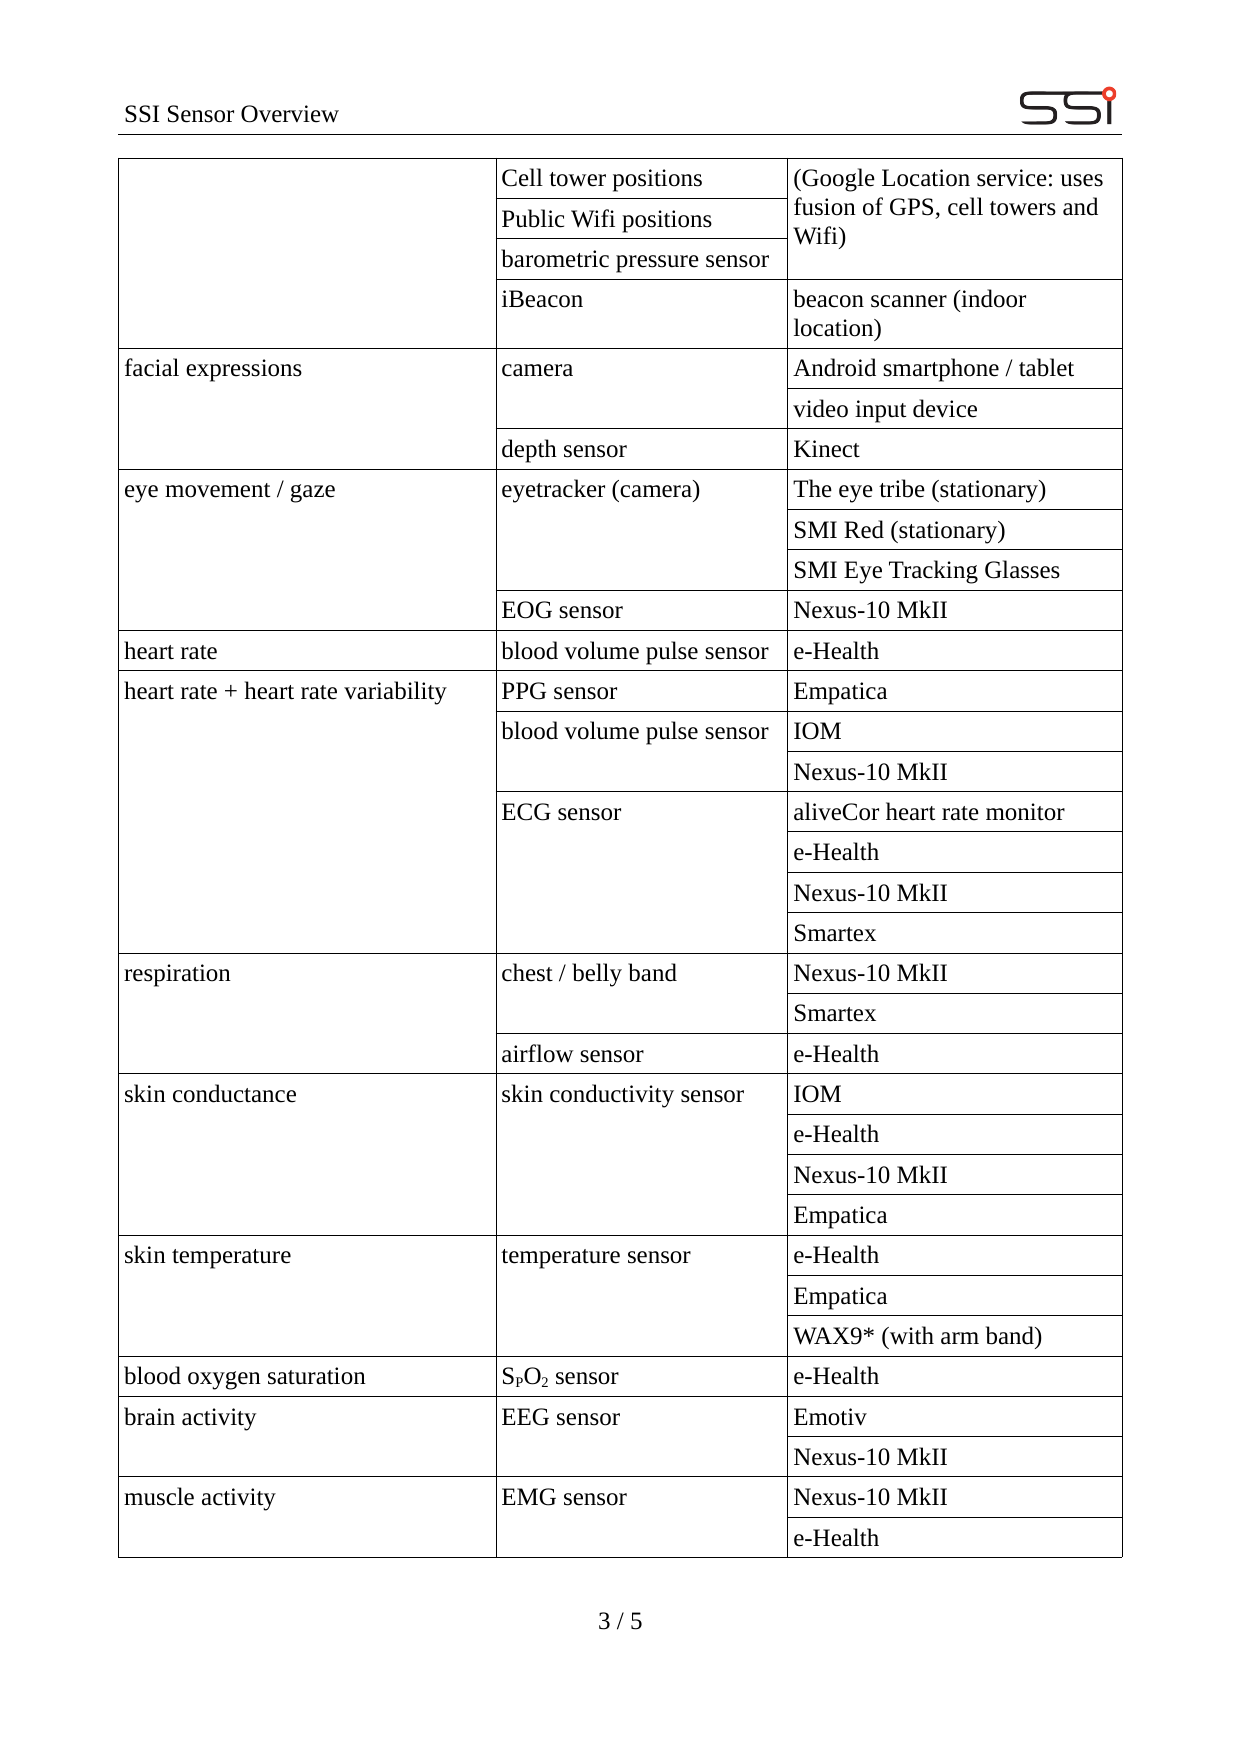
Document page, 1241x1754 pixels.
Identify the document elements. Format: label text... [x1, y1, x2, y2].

table_cell ECG sensor [497, 792, 787, 952]
table_cell Nexus-10 MkII [788, 591, 1122, 630]
table_cell temperature sensor [497, 1236, 787, 1356]
table_cell e-Health [788, 1357, 1122, 1396]
table_cell Cell tower positions [497, 159, 787, 198]
table_cell Emotiv [788, 1397, 1122, 1436]
table_cell blood oxygen saturation [119, 1357, 496, 1396]
table_cell muscle activity [119, 1477, 496, 1557]
table_cell Smartex [788, 913, 1122, 952]
table_cell e-Health [788, 1115, 1122, 1154]
table_cell IOM [788, 1074, 1122, 1114]
table_cell Android smartphone / tablet [788, 349, 1122, 388]
table_cell SMI Eye Tracking Glasses [788, 550, 1122, 589]
table_cell PPG sensor [497, 671, 787, 711]
table_cell iBeacon [497, 280, 787, 348]
table_cell SMI Red (stationary) [788, 510, 1122, 549]
table_cell WAX9* (with arm band) [788, 1316, 1122, 1356]
table_cell chest / belly band [497, 954, 787, 1033]
table_cell EMG sensor [497, 1477, 787, 1557]
table_cell skin conductance [119, 1074, 496, 1234]
table_cell e-Health [788, 631, 1122, 670]
table_cell e-Health [788, 1034, 1122, 1073]
table_cell Nexus-10 MkII [788, 752, 1122, 791]
table_cell depth sensor [497, 429, 787, 469]
table_cell Nexus-10 MkII [788, 873, 1122, 912]
table_cell camera [497, 349, 787, 428]
table_cell e-Health [788, 832, 1122, 872]
table_cell e-Health [788, 1518, 1122, 1557]
table_cell aliveCor heart rate monitor [788, 792, 1122, 831]
picture [1019, 86, 1117, 125]
table_cell video input device [788, 389, 1122, 428]
table_cell Nexus-10 MkII [788, 954, 1122, 993]
table_cell respiration [119, 954, 496, 1073]
table_cell airflow sensor [497, 1034, 787, 1073]
table_cell Nexus-10 MkII [788, 1437, 1122, 1476]
table_cell IOM [788, 712, 1122, 751]
table_cell skin conductivity sensor [497, 1074, 787, 1234]
table_cell heart rate + heart rate variability [119, 671, 496, 952]
table_cell Nexus-10 MkII [788, 1155, 1122, 1194]
table_cell Empatica [788, 1276, 1122, 1315]
table_cell SPO2 sensor [497, 1357, 787, 1396]
table_cell [119, 159, 496, 348]
table_cell EOG sensor [497, 591, 787, 630]
table_cell heart rate [119, 631, 496, 670]
table_cell (Google Location service: uses fusion of GPS, cell towers and Wifi) [788, 159, 1122, 279]
table_cell eyetracker (camera) [497, 470, 787, 589]
table_cell Public Wifi positions [497, 199, 787, 238]
table_cell blood volume pulse sensor [497, 631, 787, 670]
table_cell e-Health [788, 1236, 1122, 1275]
table_cell eye movement / gaze [119, 470, 496, 630]
table_cell The eye tribe (stationary) [788, 470, 1122, 509]
table_cell Nexus-10 MkII [788, 1477, 1122, 1517]
table_cell beacon scanner (indoor location) [788, 280, 1122, 348]
table_cell skin temperature [119, 1236, 496, 1356]
table_cell EEG sensor [497, 1397, 787, 1476]
table_cell Kinect [788, 429, 1122, 469]
table_cell facial expressions [119, 349, 496, 469]
table_cell Empatica [788, 671, 1122, 711]
table_cell barometric pressure sensor [497, 239, 787, 279]
table_cell Smartex [788, 994, 1122, 1033]
table_cell Empatica [788, 1195, 1122, 1234]
table_cell blood volume pulse sensor [497, 712, 787, 791]
table_cell brain activity [119, 1397, 496, 1476]
